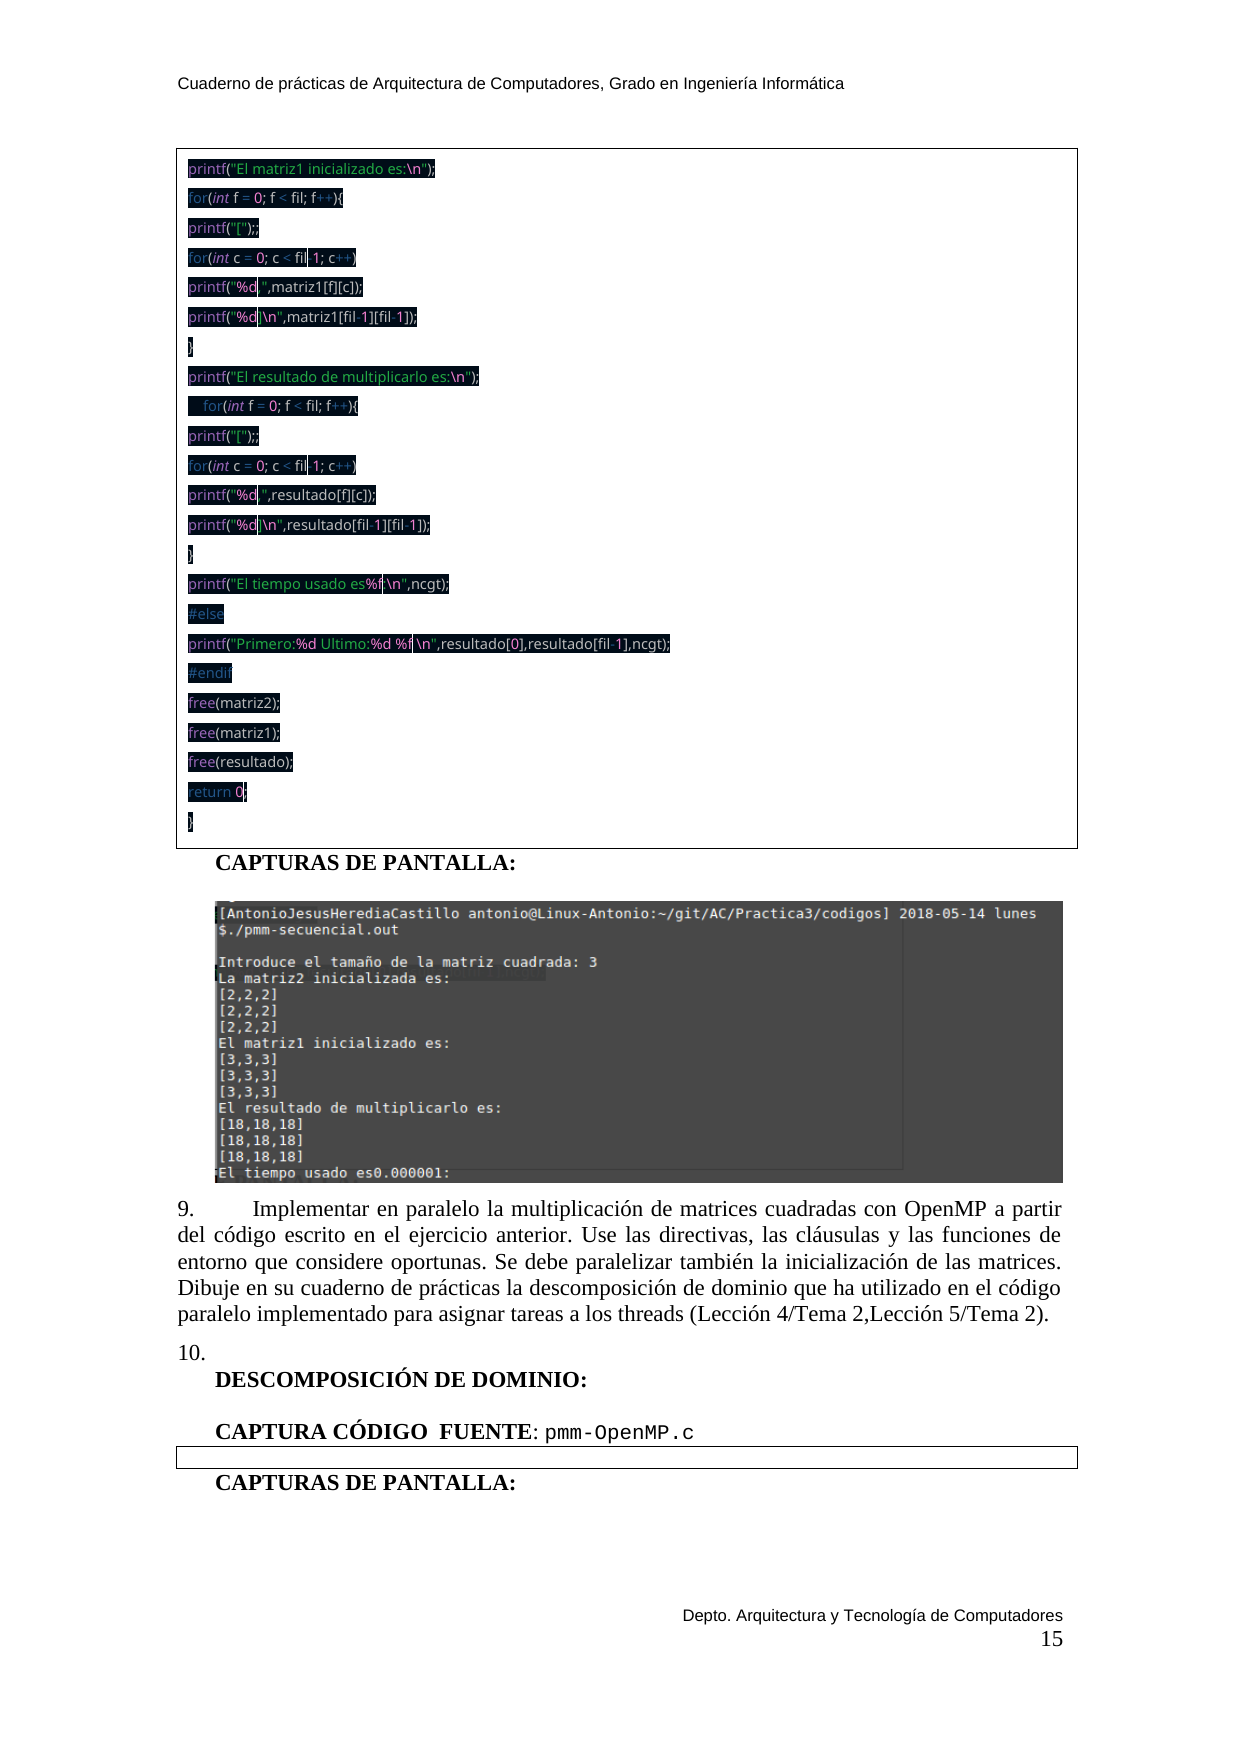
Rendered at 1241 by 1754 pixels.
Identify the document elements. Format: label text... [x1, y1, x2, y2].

text CAPTURAS DE PANTALLA: [215, 849, 1063, 876]
text CAPTURA CÓDIGO FUENTE: pmm-OpenMP.c [215, 1418, 1063, 1446]
text CAPTURAS DE PANTALLA: [215, 1469, 1063, 1496]
table_header [177, 1447, 1077, 1468]
text DESCOMPOSICIÓN DE DOMINIO: [215, 1366, 1063, 1392]
list Implementar en paralelo la multiplicación de matrices cuadradas con OpenMP a partir del código escrito en el ejercicio anterior. Use las directivas, las cláusulas y las funciones de entorno que considere oportunas. Se debe paralelizar también la inicialización de las matrices. Dibuje en su cuaderno de prácticas la descomposición de dominio que ha utilizado en el código paralelo implementado para asignar tareas a los threads (Lección 4/Tema 2,Lección 5/Tema 2). [177, 1195, 1063, 1327]
table_header printf("El matriz1 inicializado es:\n"); for(int f = 0; f < fil; f++){ printf("[");; for(int c = 0; c < fil-1; c++) printf("%d,",matriz1[f][c]); printf("%d]\n",matriz1[fil-1][fil-1]); } printf("El resultado de multiplicarlo es:\n"); for(int f = 0; f < fil; f++){ printf("[");; for(int c = 0; c < fil-1; c++) printf("%d,",resultado[f][c]); printf("%d]\n",resultado[fil-1][fil-1]); } printf("El tiempo usado es%f:\n",ncgt); #else printf("Primero:%d Ultimo:%d %f \n",resultado[0],resultado[fil-1],ncgt); #endif free(matriz2); free(matriz1); free(resultado); return 0; } [177, 149, 1077, 848]
picture [214, 901, 1063, 1183]
